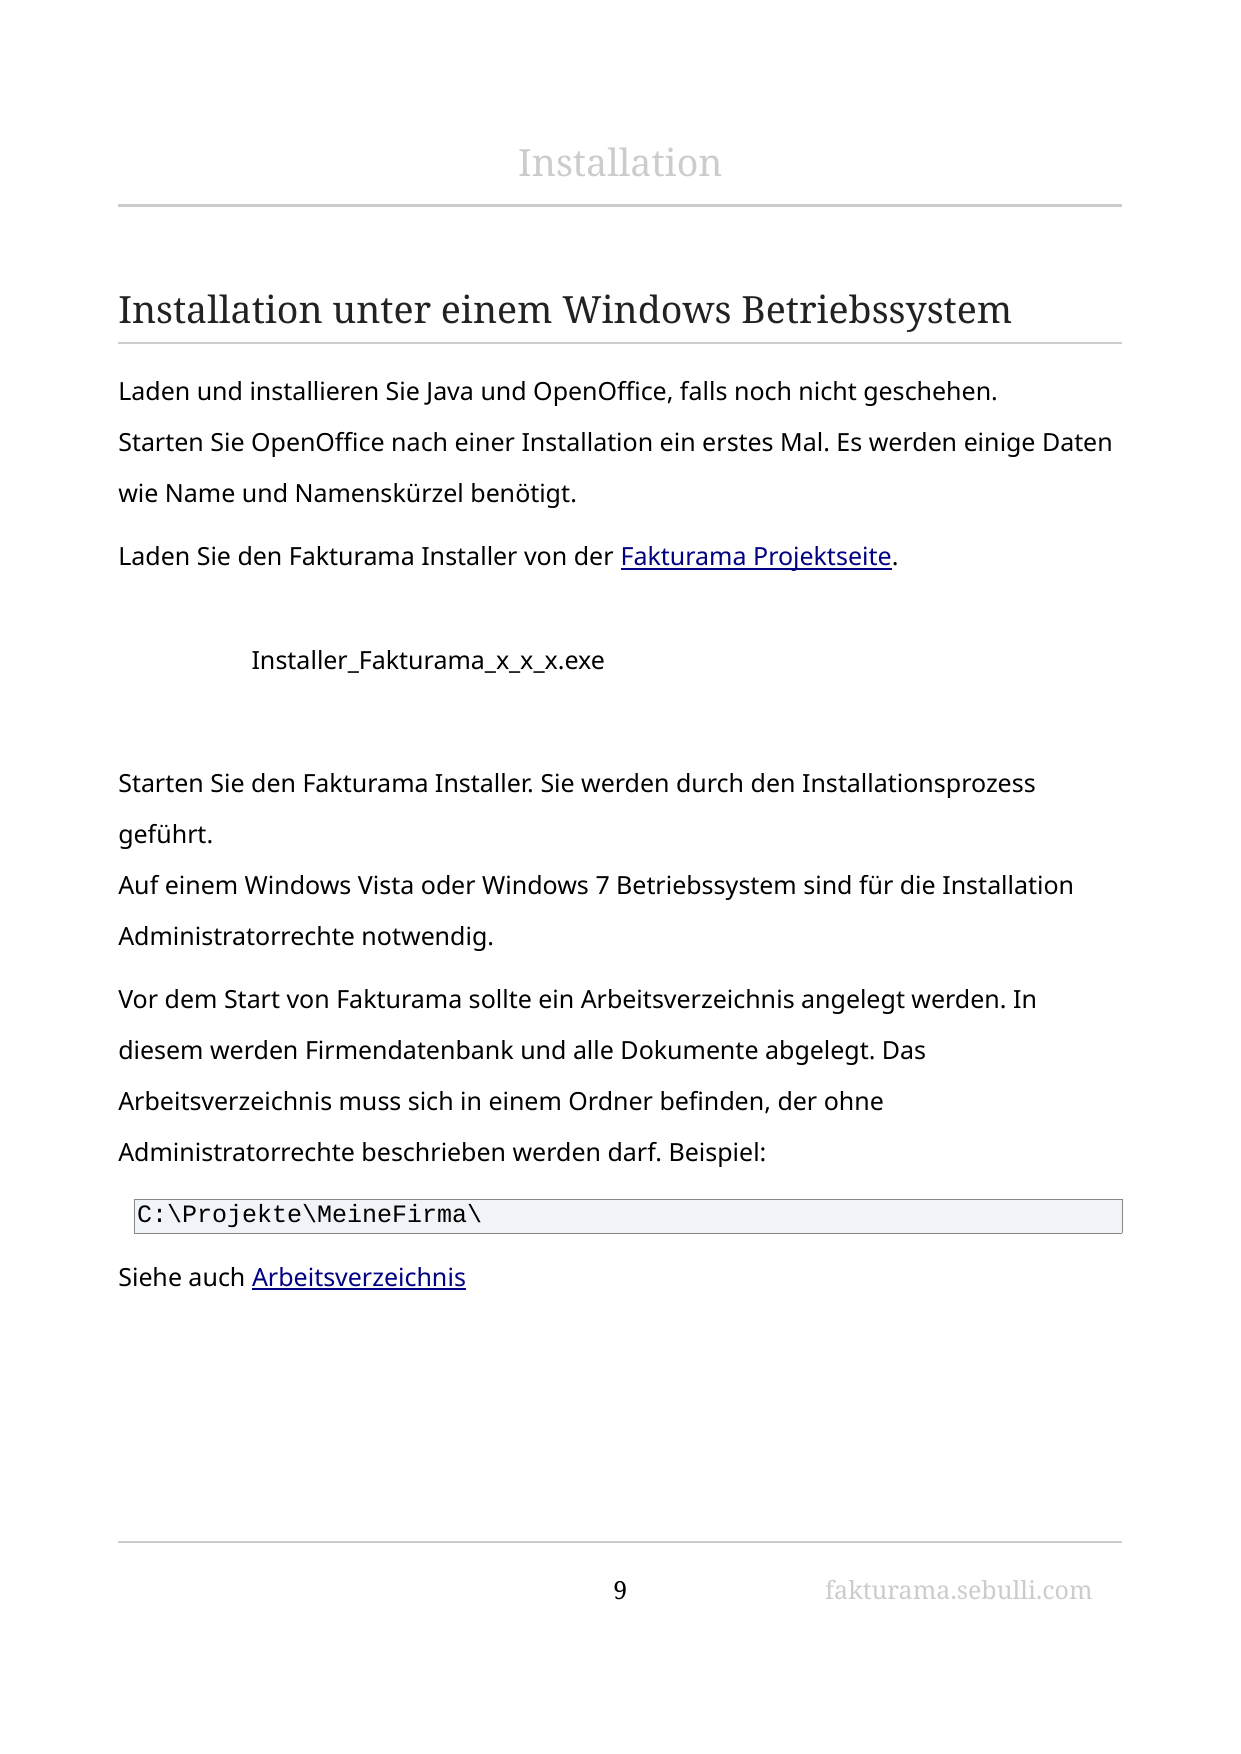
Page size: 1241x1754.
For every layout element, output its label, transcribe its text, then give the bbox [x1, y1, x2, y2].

text C:\Projekte\MeineFirma\ [135, 1200, 1122, 1233]
text Vor dem Start von Fakturama sollte ein Arbeitsverzeichnis angelegt werden. In diesem werden Firmendatenbank und alle Dokumente abgelegt. Das Arbeitsverzeichnis muss sich in einem Ordner befinden, der ohne Administratorrechte beschrieben werden darf. Beispiel: [118, 982, 1122, 1169]
text Starten Sie den Fakturama Installer. Sie werden durch den Installationsprozess geführt. Auf einem Windows Vista oder Windows 7 Betriebssystem sind für die Installation Administratorrechte notwendig. [118, 765, 1122, 952]
text Siehe auch Arbeitsverzeichnis [118, 1260, 1122, 1294]
text Installer_Fakturama_x_x_x.exe [118, 603, 1122, 736]
text Laden und installieren Sie Java und OpenOffice, falls noch nicht geschehen. Starten Sie OpenOffice nach einer Installation ein erstes Mal. Es werden einige Daten wie Name und Namenskürzel benötigt. [118, 373, 1122, 509]
subtitle Installation unter einem Windows Betriebssystem [118, 283, 1122, 342]
text Laden Sie den Fakturama Installer von der Fakturama Projektseite. [118, 539, 1122, 573]
